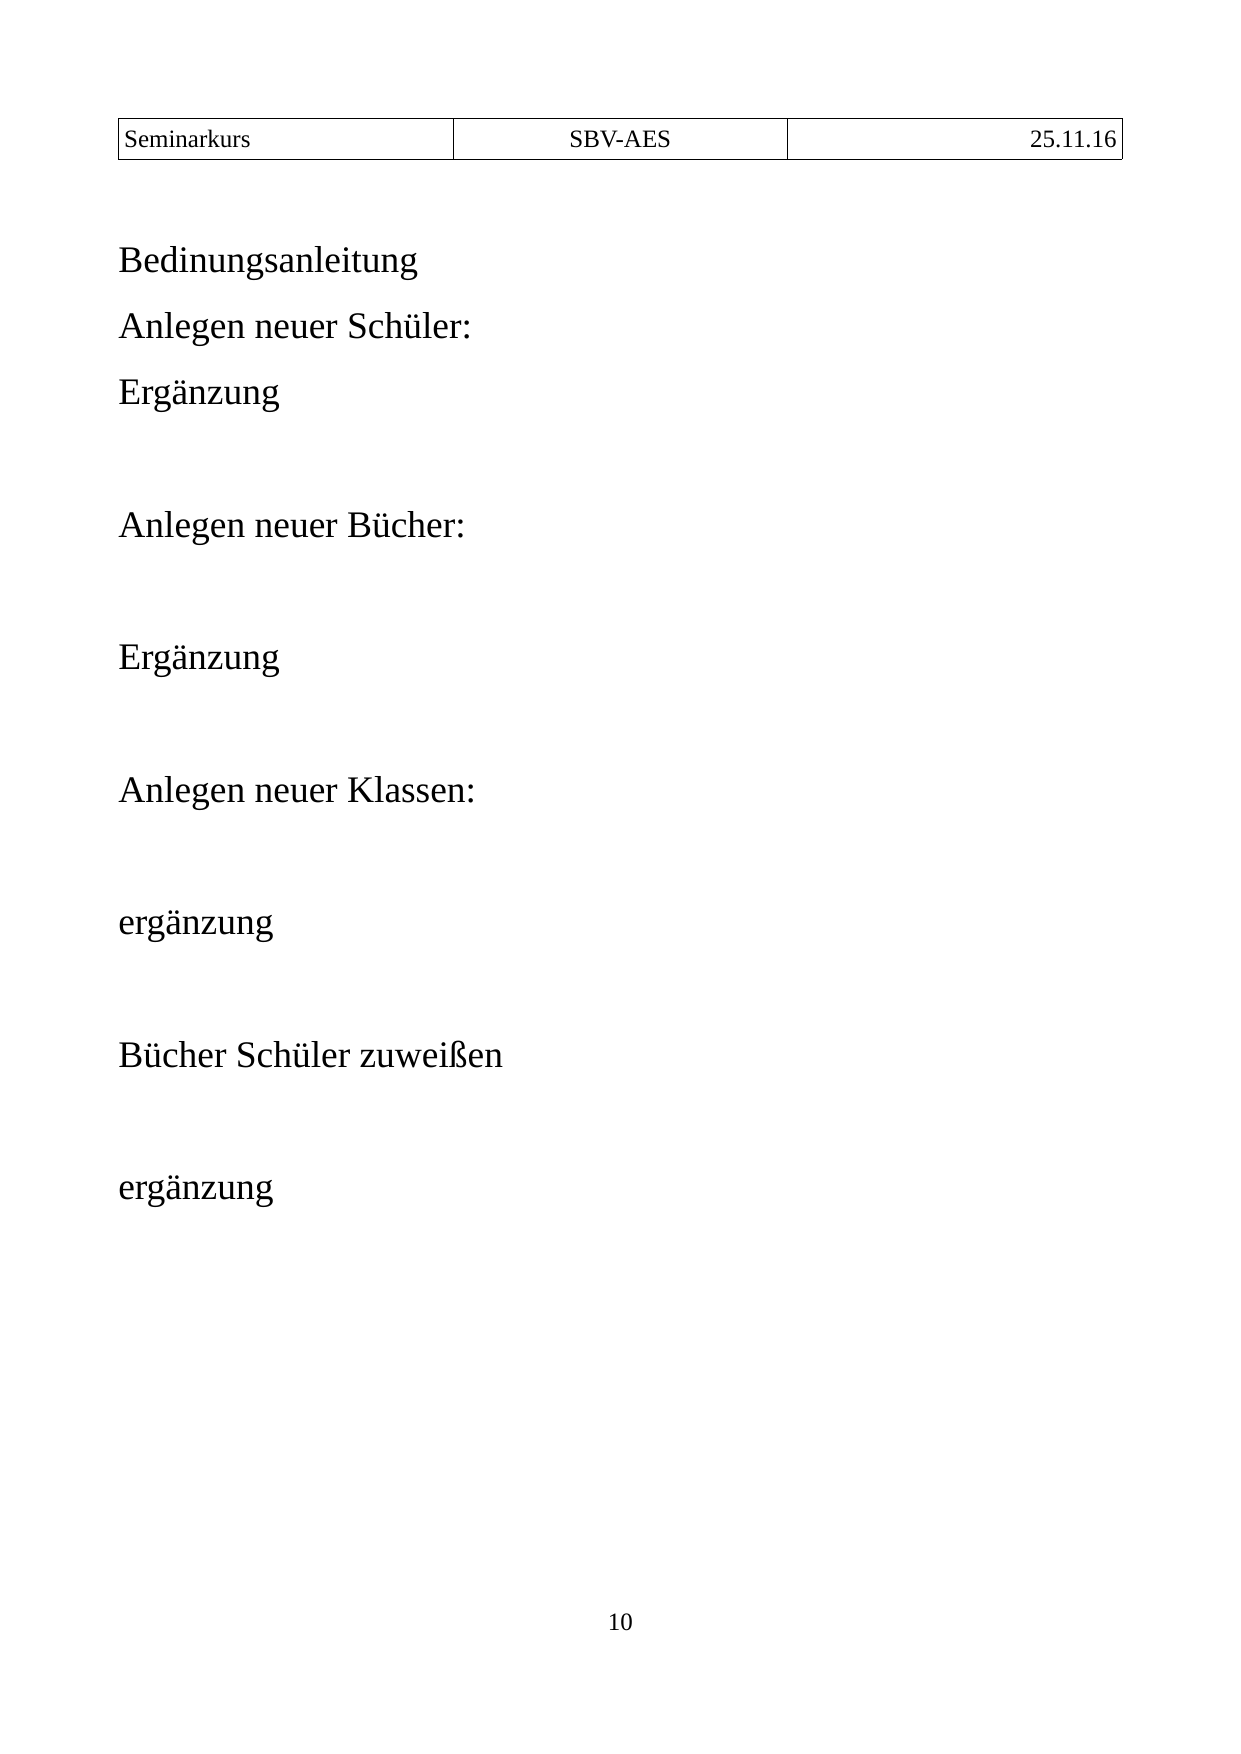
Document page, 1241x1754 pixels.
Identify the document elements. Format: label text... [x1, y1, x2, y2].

text Anlegen neuer Klassen: [118, 767, 1122, 810]
text ergänzung [118, 899, 1122, 943]
text Ergänzung [118, 369, 1122, 413]
text Bedinungsanleitung [118, 237, 1122, 280]
text ergänzung [118, 1164, 1122, 1208]
text Ergänzung [118, 634, 1122, 678]
text Anlegen neuer Bücher: [118, 502, 1122, 545]
text Anlegen neuer Schüler: [118, 303, 1122, 346]
text Bücher Schüler zuweißen [118, 1032, 1122, 1075]
